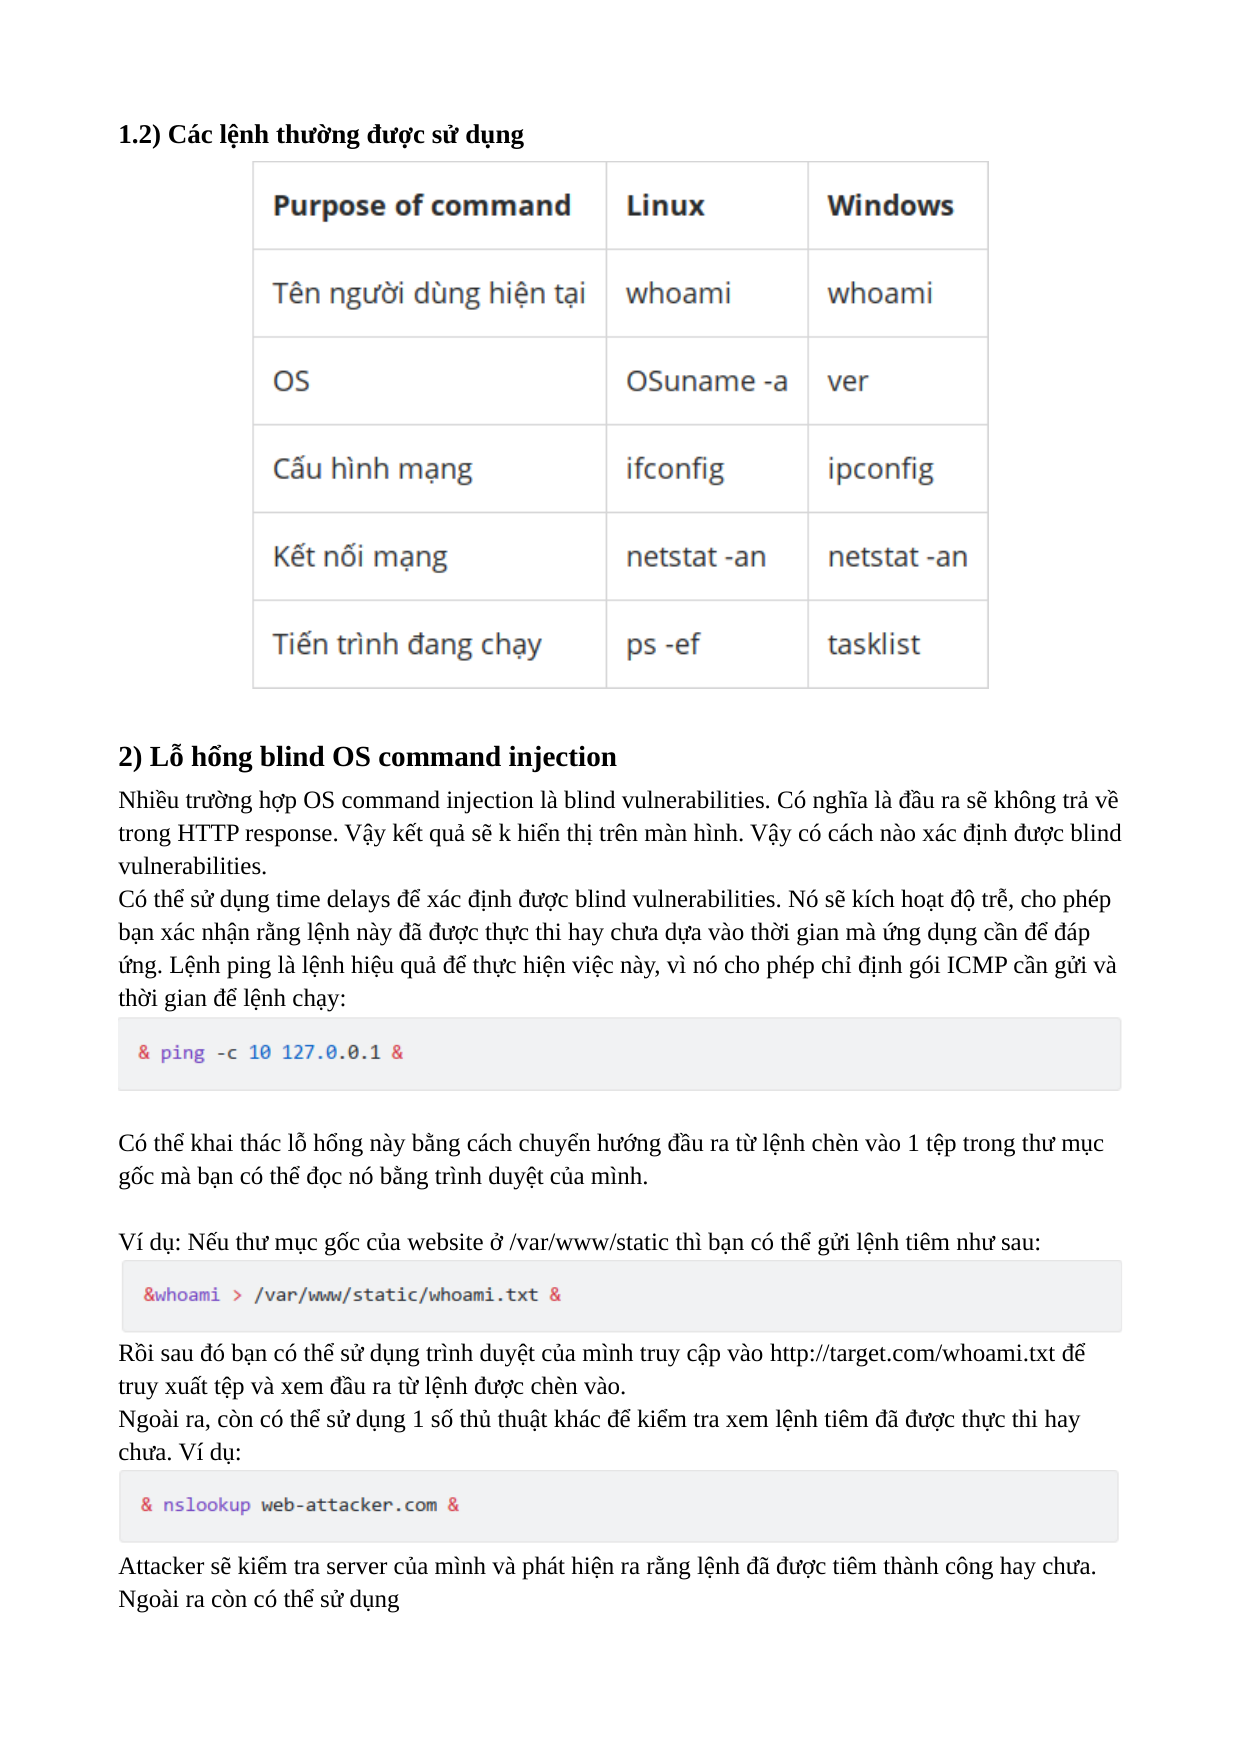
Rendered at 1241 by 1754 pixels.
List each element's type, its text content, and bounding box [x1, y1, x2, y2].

subtitle 2) Lỗ hổng blind OS command injection [118, 739, 1122, 773]
picture [251, 161, 989, 689]
subtitle 1.2) Các lệnh thường được sử dụng [118, 118, 1122, 149]
picture [118, 1016, 1123, 1091]
text Có thể sử dụng time delays để xác định được blind vulnerabilities. Nó sẽ kích hoạt độ trễ, cho phép bạn xác nhận rằng lệnh này đã được thực thi hay chưa dựa vào thời gian mà ứng dụng cần để đáp ứng. Lệnh ping là lệnh hiệu quả để thực hiện việc này, vì nó cho phép chỉ định gói ICMP cần gửi và thời gian để lệnh chạy: [118, 884, 1122, 1012]
text Có thể khai thác lỗ hổng này bằng cách chuyển hướng đầu ra từ lệnh chèn vào 1 tệp trong thư mục gốc mà bạn có thể đọc nó bằng trình duyệt của mình. [118, 1128, 1122, 1190]
text Rồi sau đó bạn có thể sử dụng trình duyệt của mình truy cập vào http://target.com/whoami.txt để truy xuất tệp và xem đầu ra từ lệnh được chèn vào. [118, 1334, 1122, 1400]
text Ví dụ: Nếu thư mục gốc của website ở /var/www/static thì bạn có thể gửi lệnh tiêm như sau: [118, 1227, 1122, 1256]
picture [118, 1260, 1123, 1334]
text Attacker sẽ kiểm tra server của mình và phát hiện ra rằng lệnh đã được tiêm thành công hay chưa. Ngoài ra còn có thể sử dụng [118, 1547, 1122, 1613]
text Ngoài ra, còn có thể sử dụng 1 số thủ thuật khác để kiểm tra xem lệnh tiêm đã được thực thi hay chưa. Ví dụ: [118, 1404, 1122, 1466]
text Nhiều trường hợp OS command injection là blind vulnerabilities. Có nghĩa là đầu ra sẽ không trả về trong HTTP response. Vậy kết quả sẽ k hiển thị trên màn hình. Vậy có cách nào xác định được blind vulnerabilities. [118, 785, 1122, 880]
picture [118, 1470, 1123, 1547]
